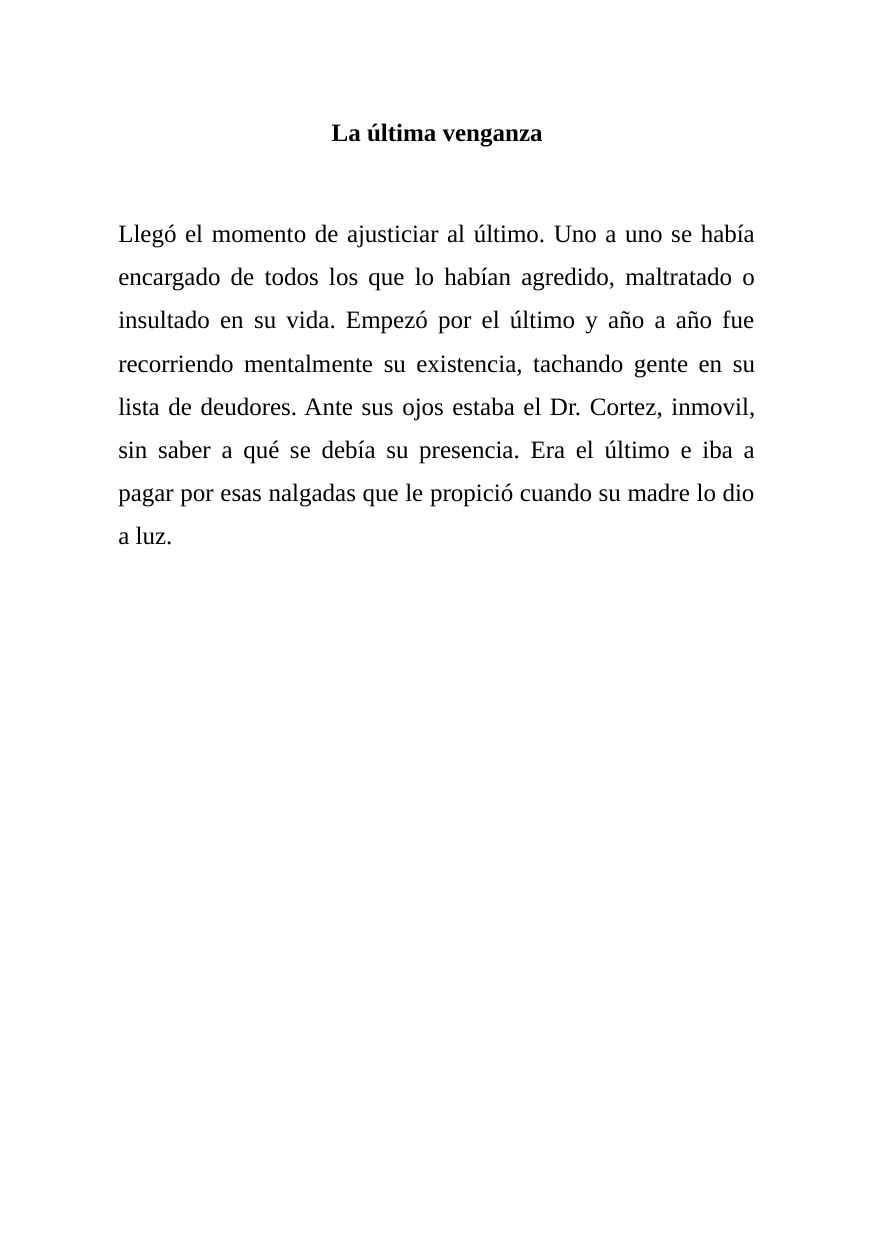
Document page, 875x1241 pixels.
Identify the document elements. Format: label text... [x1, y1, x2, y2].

text Llegó el momento de ajusticiar al último. Uno a uno se había encargado de todos los que lo habían agredido, maltratado o insultado en su vida. Empezó por el último y año a año fue recorriendo mentalmente su existencia, tachando gente en su lista de deudores. Ante sus ojos estaba el Dr. Cortez, inmovil, sin saber a qué se debía su presencia. Era el último e iba a pagar por esas nalgadas que le propició cuando su madre lo dio a luz. [118, 219, 756, 550]
text La última venganza [118, 118, 756, 147]
